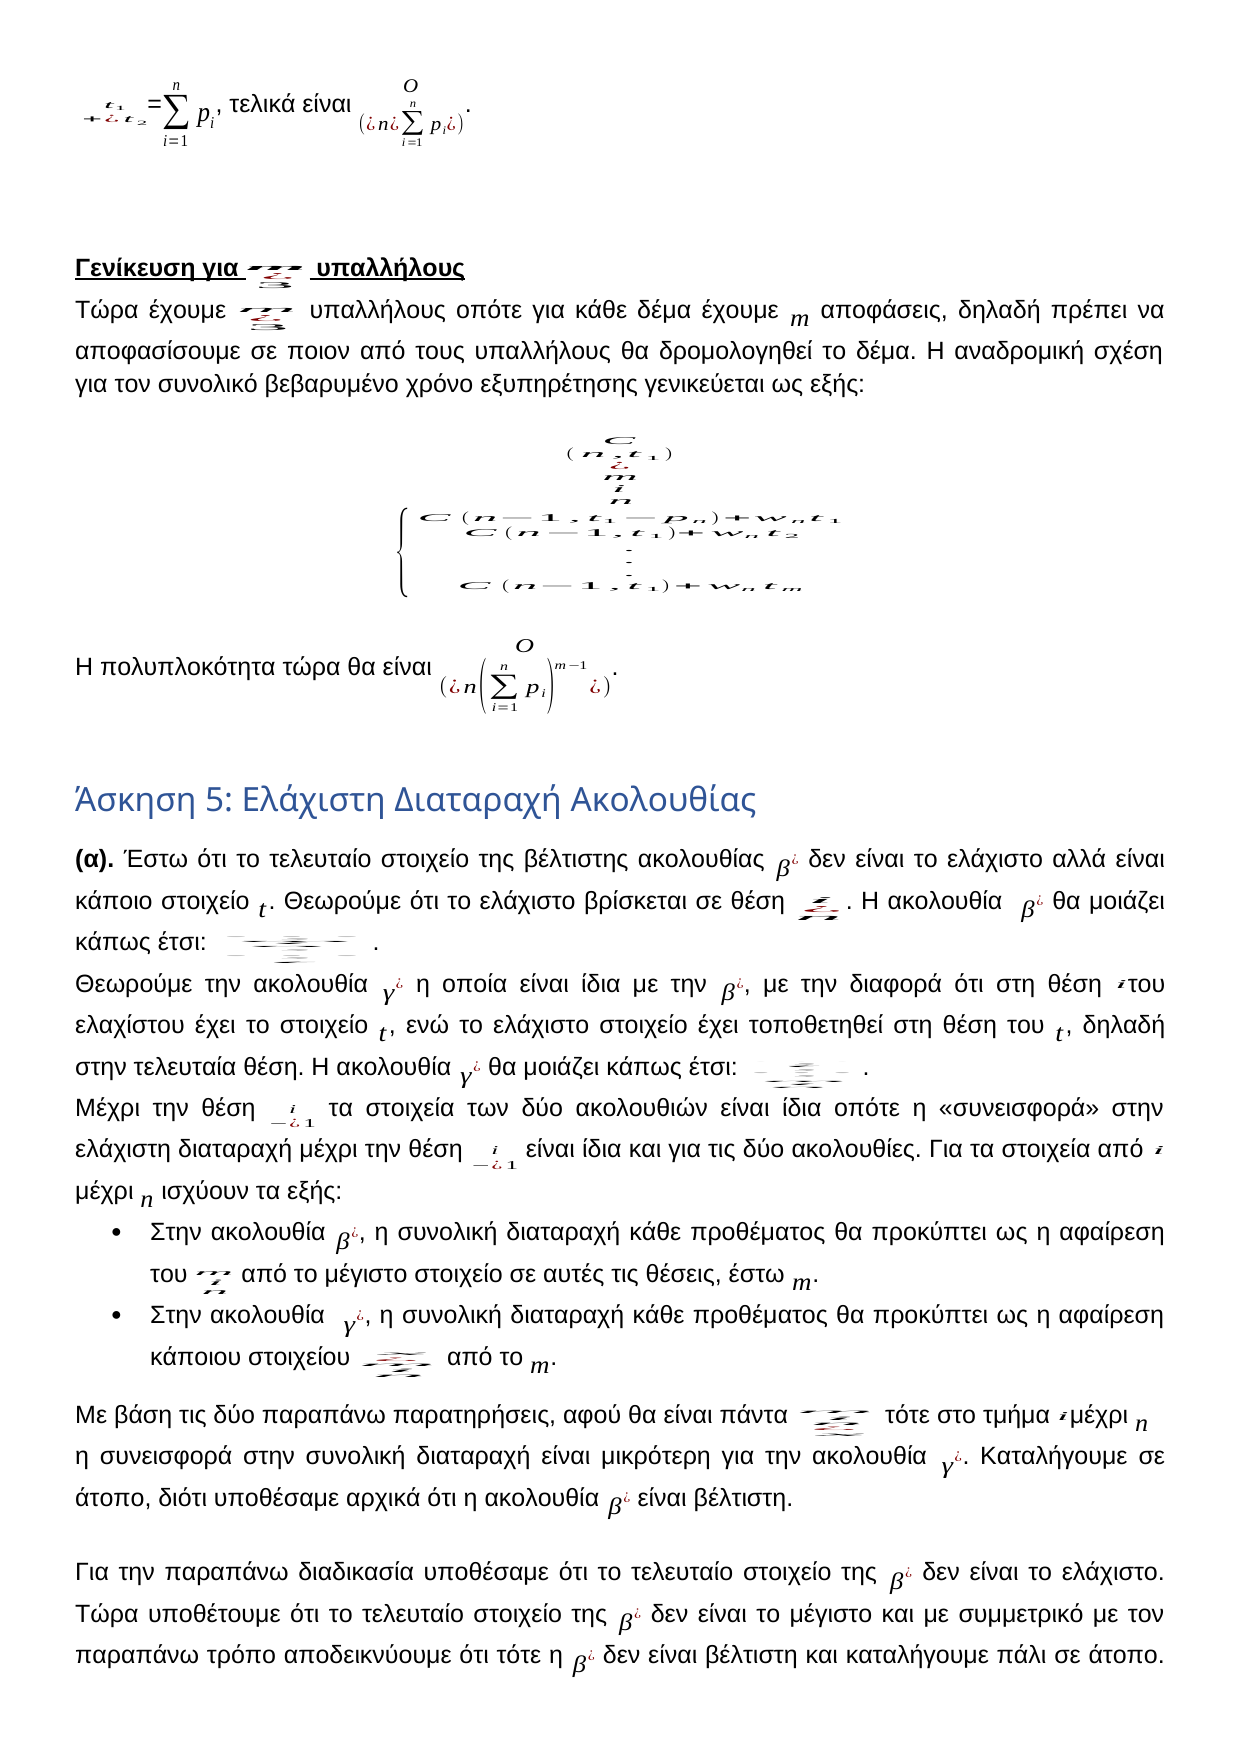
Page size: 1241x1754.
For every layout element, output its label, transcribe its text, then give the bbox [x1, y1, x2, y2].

text Μέχρι την θέση τα στοιχεία των δύο ακολουθιών είναι ίδια οπότε η «συνεισφορά» στην ελάχιστη διαταραχή μέχρι την θέση είναι ίδια και για τις δύο ακολουθίες. Για τα στοιχεία από μέχρι ισχύουν τα εξής: [75, 1093, 1165, 1213]
list Στην ακολουθία , η συνολική διαταραχή κάθε προθέματος θα προκύπτει ως η αφαίρεση κάποιου στοιχείου από το . [112, 1300, 1165, 1379]
text Θεωρούμε την ακολουθία η οποία είναι ίδια με την , με την διαφορά ότι στη θέση του ελαχίστου έχει το στοιχείο , ενώ το ελάχιστο στοιχείο έχει τοποθετηθεί στη θέση του , δηλαδή στην τελευταία θέση. Η ακολουθία θα μοιάζει κάπως έτσι: . [75, 969, 1165, 1089]
text Γενίκευση για υπαλλήλους [75, 253, 1165, 291]
text Τώρα έχουμε υπαλλήλους οπότε για κάθε δέμα έχουμε αποφάσεις, δηλαδή πρέπει να αποφασίσουμε σε ποιον από τους υπαλλήλους θα δρομολογηθεί το δέμα. Η αναδρομική σχέση για τον συνολικό βεβαρυμένο χρόνο εξυπηρέτησης γενικεύεται ως εξής: [75, 295, 1165, 398]
list Στην ακολουθία , η συνολική διαταραχή κάθε προθέματος θα προκύπτει ως η αφαίρεση του από το μέγιστο στοιχείο σε αυτές τις θέσεις, έστω . [112, 1217, 1165, 1296]
text Η πολυπλοκότητα τώρα θα είναι . [75, 635, 1165, 716]
text η συνεισφορά στην συνολική διαταραχή είναι μικρότερη για την ακολουθία . Καταλήγουμε σε άτοπο, διότι υποθέσαμε αρχικά ότι η ακολουθία είναι βέλτιστη. [75, 1441, 1165, 1520]
subtitle Άσκηση 5: Ελάχιστη Διαταραχή Ακολουθίας [75, 775, 1165, 821]
text =, τελικά είναι . [75, 75, 1165, 150]
text (α). Έστω ότι το τελευταίο στοιχείο της βέλτιστης ακολουθίας δεν είναι το ελάχιστο αλλά είναι κάποιο στοιχείο . Θεωρούμε ότι το ελάχιστο βρίσκεται σε θέση . Η ακολουθία θα μοιάζει κάπως έτσι: . [75, 844, 1165, 964]
text Για την παραπάνω διαδικασία υποθέσαμε ότι το τελευταίο στοιχείο της δεν είναι το ελάχιστο. Τώρα υποθέτουμε ότι το τελευταίο στοιχείο της δεν είναι το μέγιστο και με συμμετρικό με τον παραπάνω τρόπο αποδεικνύουμε ότι τότε η δεν είναι βέλτιστη και καταλήγουμε πάλι σε άτοπο. Η διαφορά τώρα είναι ότι στην ακολουθία οι συνεισφορές μετά από την θέση θα είναι ενώ στην νέα ακολουθία που θα σχηματιστεί θα είναι , και αφού οι συνεισφορές στην είναι μικρότερες. [75, 1557, 1165, 1677]
text Με βάση τις δύο παραπάνω παρατηρήσεις, αφού θα είναι πάντα τότε στο τμήμα μέχρι [75, 1400, 1165, 1437]
